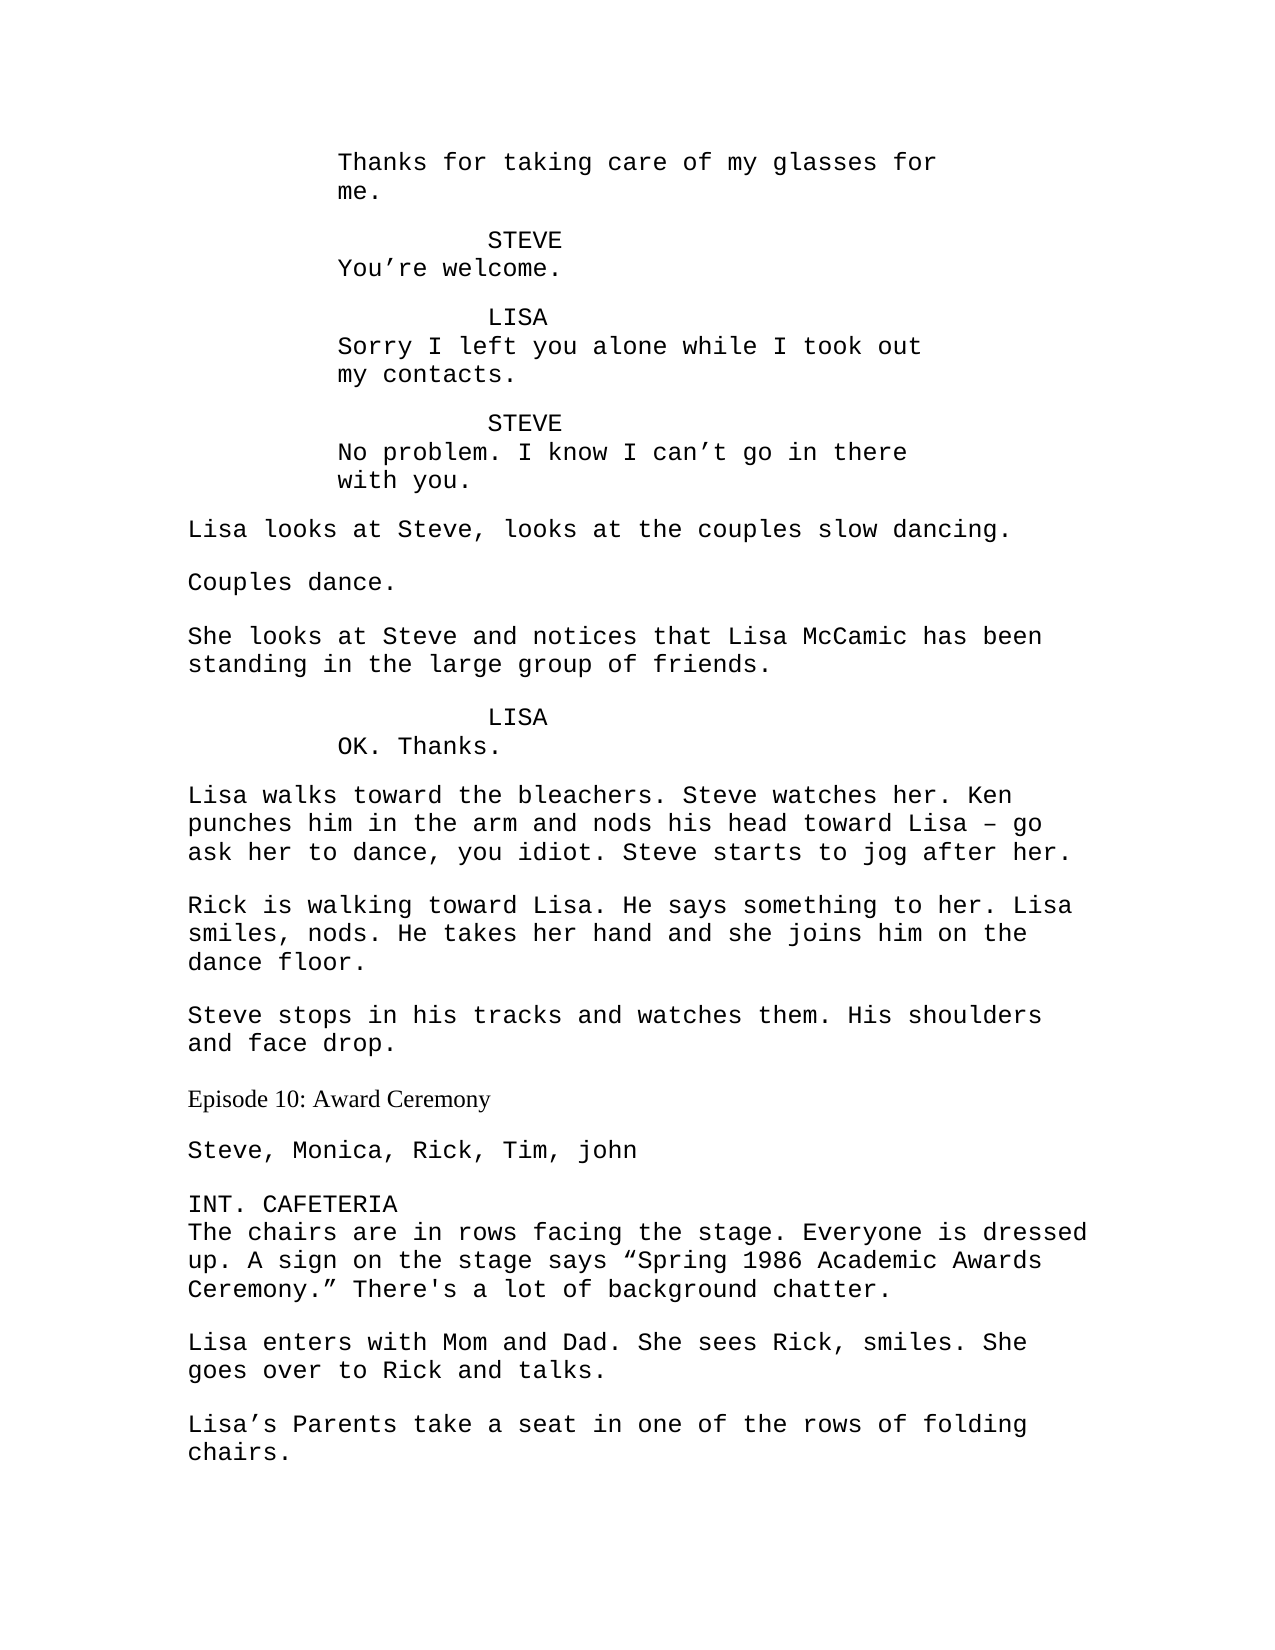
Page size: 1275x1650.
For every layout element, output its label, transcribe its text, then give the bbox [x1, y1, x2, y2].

subtitle Steve, Monica, Rick, Tim, john [187, 1138, 1087, 1166]
text Sorry I left you alone while I took out my contacts. [337, 333, 937, 390]
text Lisa enters with Mom and Dad. She sees Rick, smiles. She goes over to Rick and talks. [187, 1329, 1087, 1386]
text Lisa’s Parents take a seat in one of the rows of folding chairs. [187, 1411, 1087, 1468]
text LISA [187, 705, 1087, 733]
text Lisa walks toward the bleachers. Steve watches her. Ken punches him in the arm and nods his head toward Lisa – go ask her to dance, you idiot. Steve starts to jog after her. [187, 782, 1087, 867]
text STEVE [187, 411, 1087, 439]
text You’re welcome. [337, 256, 937, 284]
subtitle INT. CAFETERIA [187, 1191, 1087, 1219]
text OK. Thanks. [337, 733, 937, 762]
text No problem. I know I can’t go in there with you. [337, 439, 937, 496]
text Couples dance. [187, 570, 1087, 598]
text Rick is walking toward Lisa. He says something to her. Lisa smiles, nods. He takes her hand and she joins him on the dance floor. [187, 892, 1087, 977]
text STEVE [187, 227, 1087, 256]
text She looks at Steve and notices that Lisa McCamic has been standing in the large group of friends. [187, 623, 1087, 680]
text Lisa looks at Steve, looks at the couples slow dancing. [187, 517, 1087, 545]
text Steve stops in his tracks and watches them. His shoulders and face drop. [187, 1002, 1087, 1059]
text LISA [187, 305, 1087, 333]
subtitle Episode 10: Award Ceremony [187, 1084, 1087, 1113]
text The chairs are in rows facing the stage. Everyone is dressed up. A sign on the stage says “Spring 1986 Academic Awards Ceremony.” There's a lot of background chatter. [187, 1219, 1087, 1304]
text Thanks for taking care of my glasses for me. [337, 150, 937, 207]
